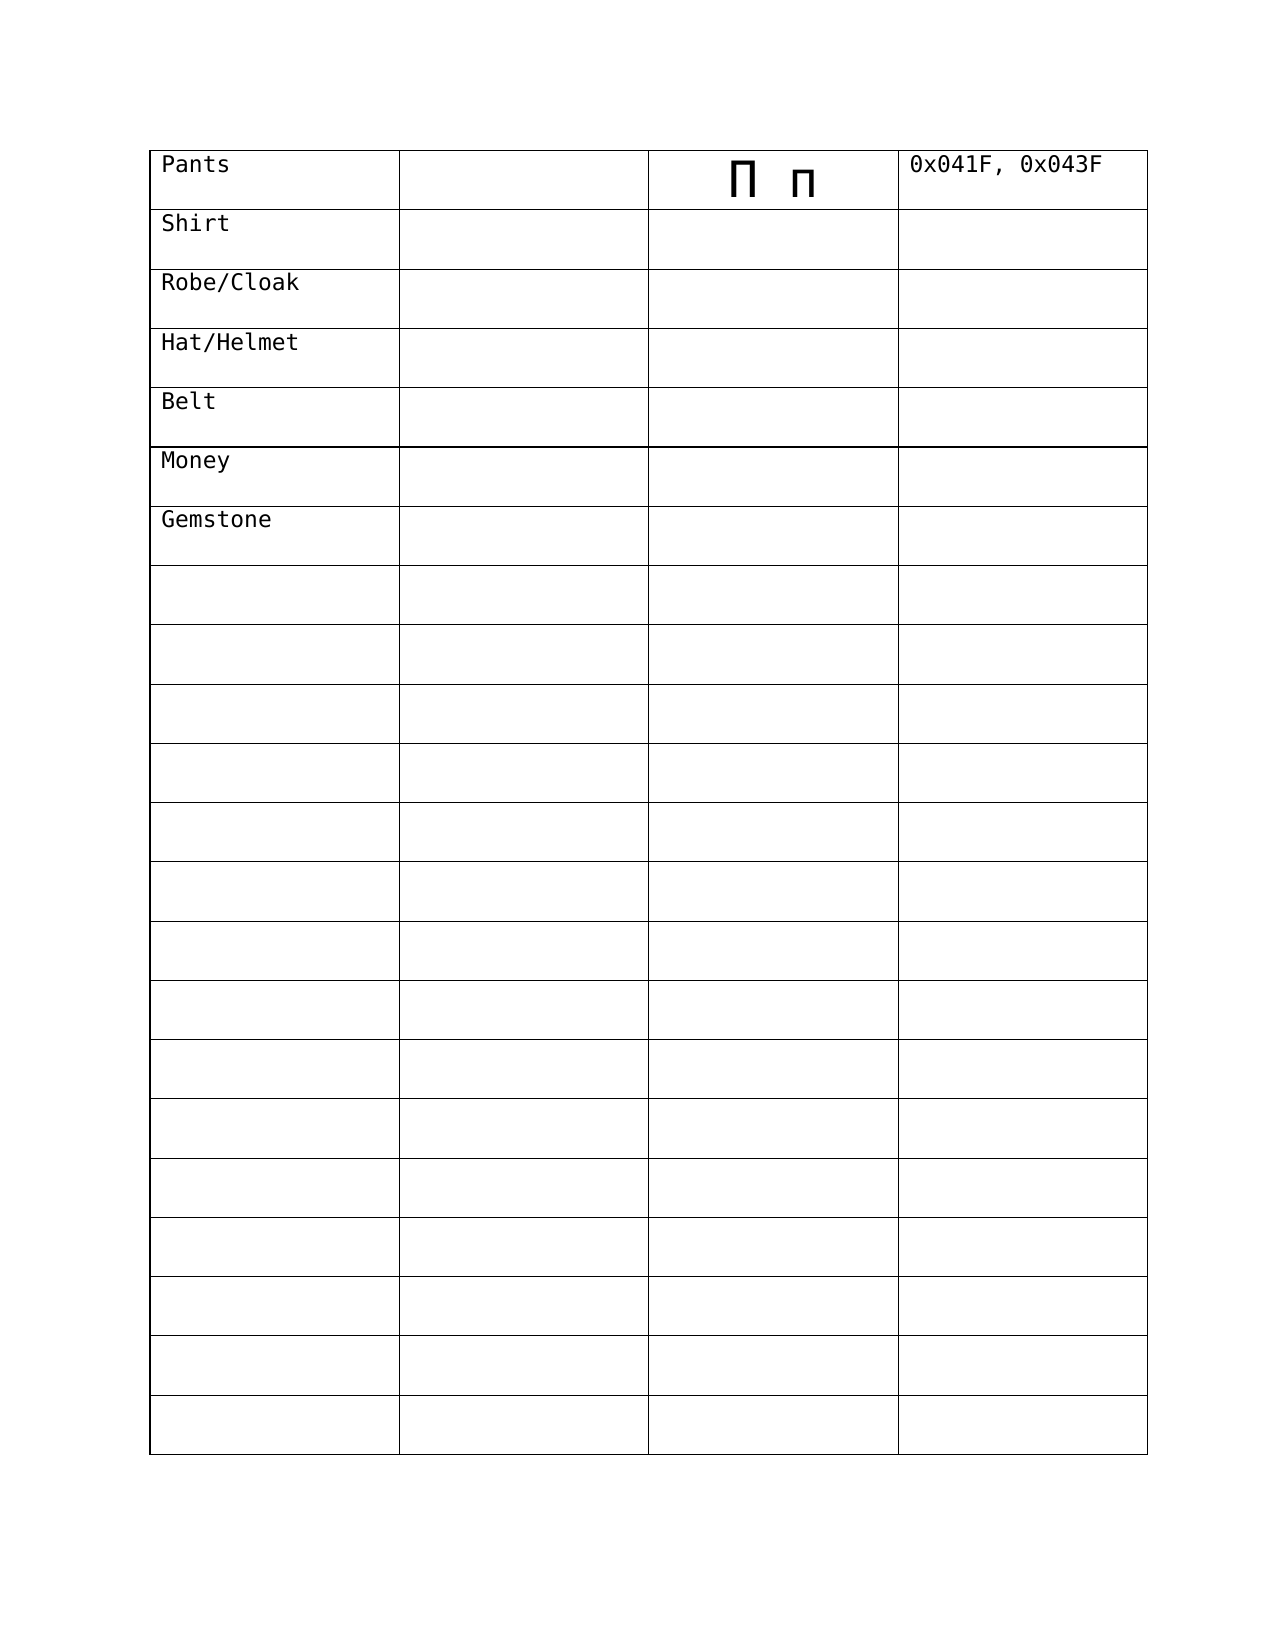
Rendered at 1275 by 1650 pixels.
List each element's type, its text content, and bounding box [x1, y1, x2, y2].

table_cell [649, 566, 898, 624]
table_cell [151, 1218, 399, 1276]
table_cell Gemstone [151, 507, 399, 565]
table_cell [649, 448, 898, 506]
table_cell [151, 744, 399, 802]
table_cell [151, 862, 399, 921]
table_cell [151, 1099, 399, 1158]
table_cell [899, 566, 1147, 624]
table_cell [899, 981, 1147, 1039]
table_cell [899, 1277, 1147, 1335]
table_cell Robe/Cloak [151, 270, 399, 328]
table_cell [400, 685, 648, 743]
table_cell [899, 1396, 1147, 1454]
table_cell [400, 744, 648, 802]
table_cell [899, 388, 1147, 446]
table_cell [151, 566, 399, 624]
table_cell Belt [151, 388, 399, 446]
table_cell [400, 270, 648, 328]
table_cell [649, 1218, 898, 1276]
table_cell [899, 685, 1147, 743]
table_cell [400, 1099, 648, 1158]
table_cell [649, 270, 898, 328]
table_cell [400, 625, 648, 683]
table_cell [151, 1277, 399, 1335]
table_cell [899, 1336, 1147, 1395]
table_cell [649, 922, 898, 980]
table_cell [899, 507, 1147, 565]
table_cell [899, 625, 1147, 683]
table_cell [400, 981, 648, 1039]
table_cell [899, 922, 1147, 980]
table_cell [899, 329, 1147, 387]
table_cell 0x041F, 0x043F [899, 151, 1147, 209]
table_cell [151, 1336, 399, 1395]
table_cell [400, 803, 648, 861]
table_cell [649, 1277, 898, 1335]
table_cell Hat/Helmet [151, 329, 399, 387]
table_cell [400, 566, 648, 624]
table_cell [400, 1336, 648, 1395]
table_cell [400, 1218, 648, 1276]
table_cell [400, 1040, 648, 1098]
table_cell [899, 1159, 1147, 1217]
table_cell [151, 981, 399, 1039]
table_cell [151, 625, 399, 683]
table_cell [649, 329, 898, 387]
table_cell [649, 625, 898, 683]
table_cell [899, 1218, 1147, 1276]
table_cell [151, 1396, 399, 1454]
table_cell [400, 448, 648, 506]
table_cell [899, 1040, 1147, 1098]
table_cell [899, 448, 1147, 506]
table_cell [400, 922, 648, 980]
table_cell [151, 685, 399, 743]
table_cell [151, 1040, 399, 1098]
table_cell П п [649, 151, 898, 209]
table_cell [649, 803, 898, 861]
table_cell [400, 210, 648, 268]
table_cell Money [151, 448, 399, 506]
table_cell [400, 862, 648, 921]
table_cell Shirt [151, 210, 399, 268]
table_cell [400, 329, 648, 387]
table_cell [649, 388, 898, 446]
table_cell [899, 862, 1147, 921]
table_cell [151, 803, 399, 861]
table_cell [649, 1159, 898, 1217]
table_cell [649, 685, 898, 743]
table_cell [400, 507, 648, 565]
table_cell [649, 1336, 898, 1395]
table_cell [649, 862, 898, 921]
table_cell [649, 1099, 898, 1158]
table_cell [649, 981, 898, 1039]
table_cell [649, 1040, 898, 1098]
table_cell [899, 803, 1147, 861]
table_cell [151, 1159, 399, 1217]
table_cell [649, 210, 898, 268]
table_cell [400, 388, 648, 446]
table_cell [649, 744, 898, 802]
table_cell [649, 1396, 898, 1454]
table_cell [899, 744, 1147, 802]
table_cell [400, 1396, 648, 1454]
table_cell [151, 922, 399, 980]
table_cell [400, 1277, 648, 1335]
table_cell [899, 210, 1147, 268]
table_cell [899, 1099, 1147, 1158]
table_cell [649, 507, 898, 565]
table_cell [400, 151, 648, 209]
table_cell [899, 270, 1147, 328]
table_cell Pants [151, 151, 399, 209]
table_cell [400, 1159, 648, 1217]
